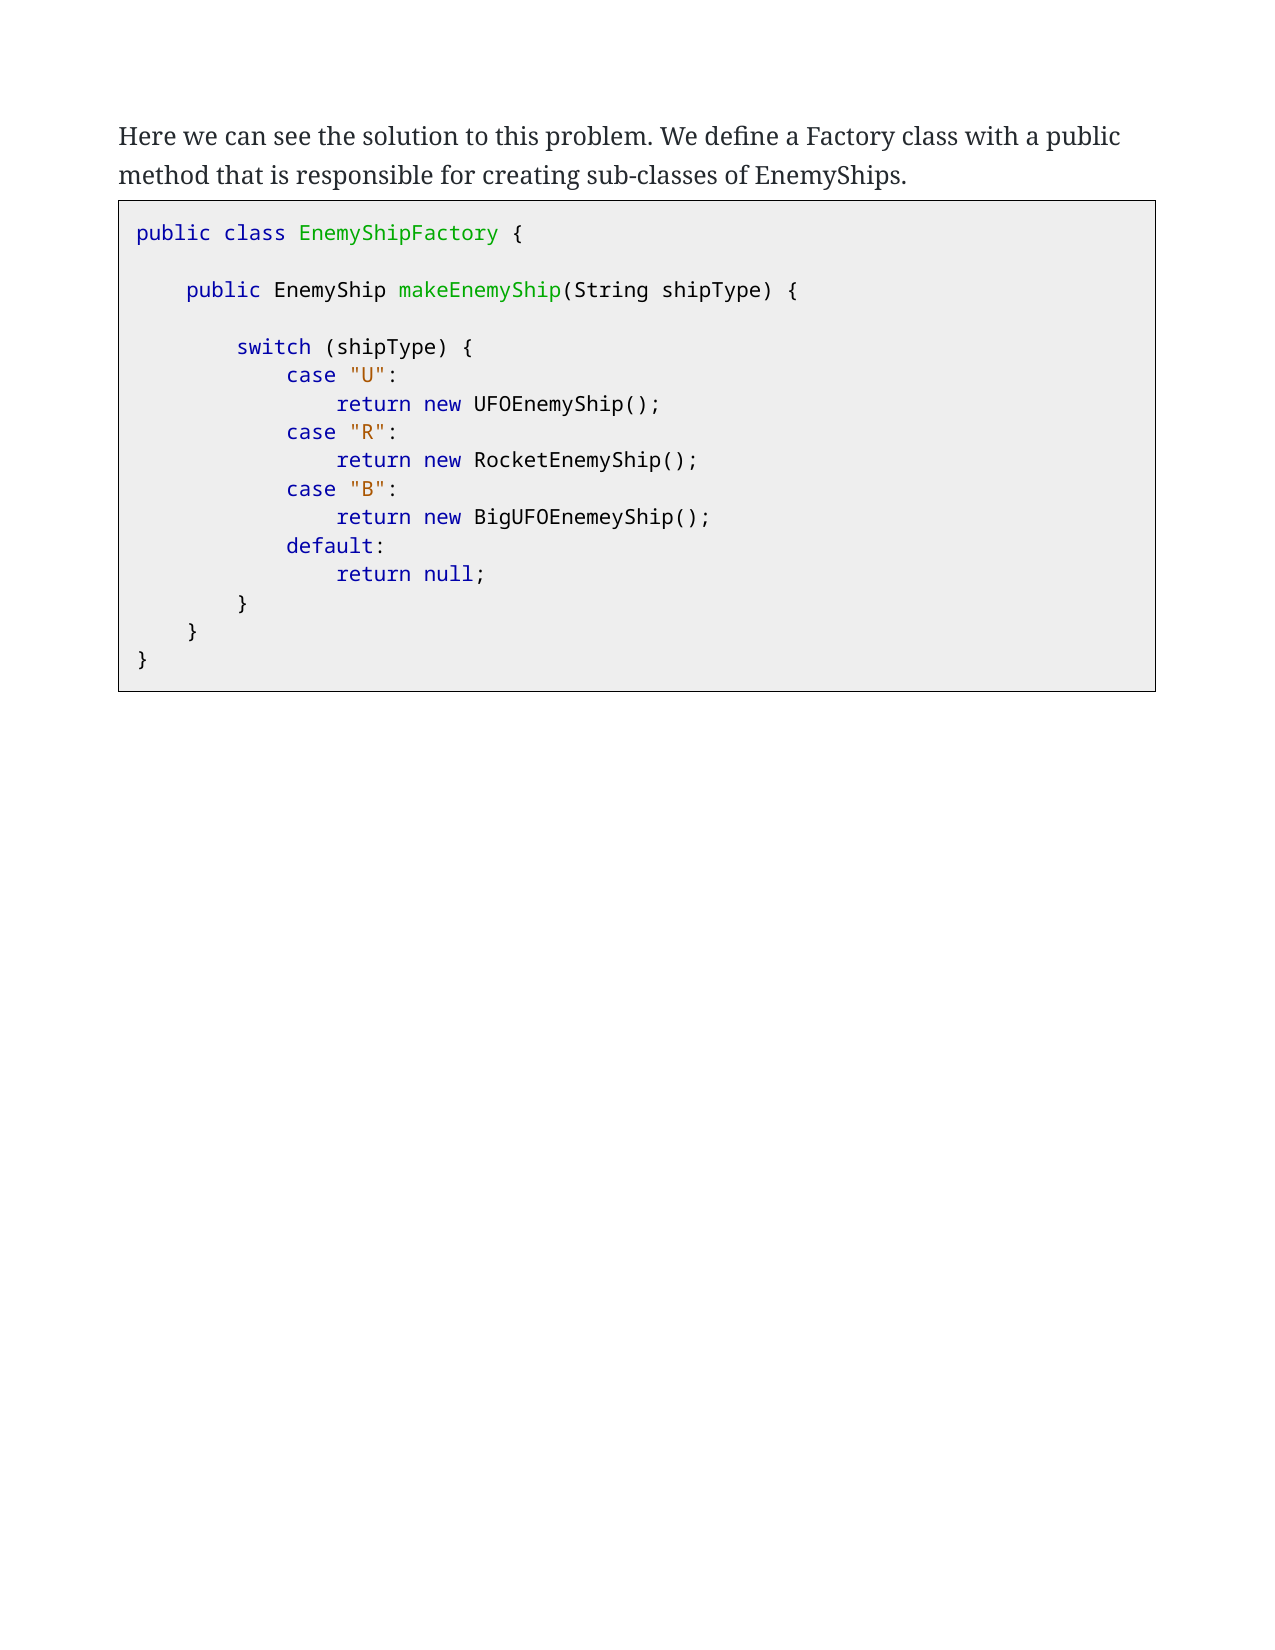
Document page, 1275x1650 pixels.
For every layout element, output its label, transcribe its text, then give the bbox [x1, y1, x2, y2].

text Here we can see the solution to this problem. We define a Factory class with a public method that is responsible for creating sub-classes of EnemyShips. [118, 118, 1157, 191]
